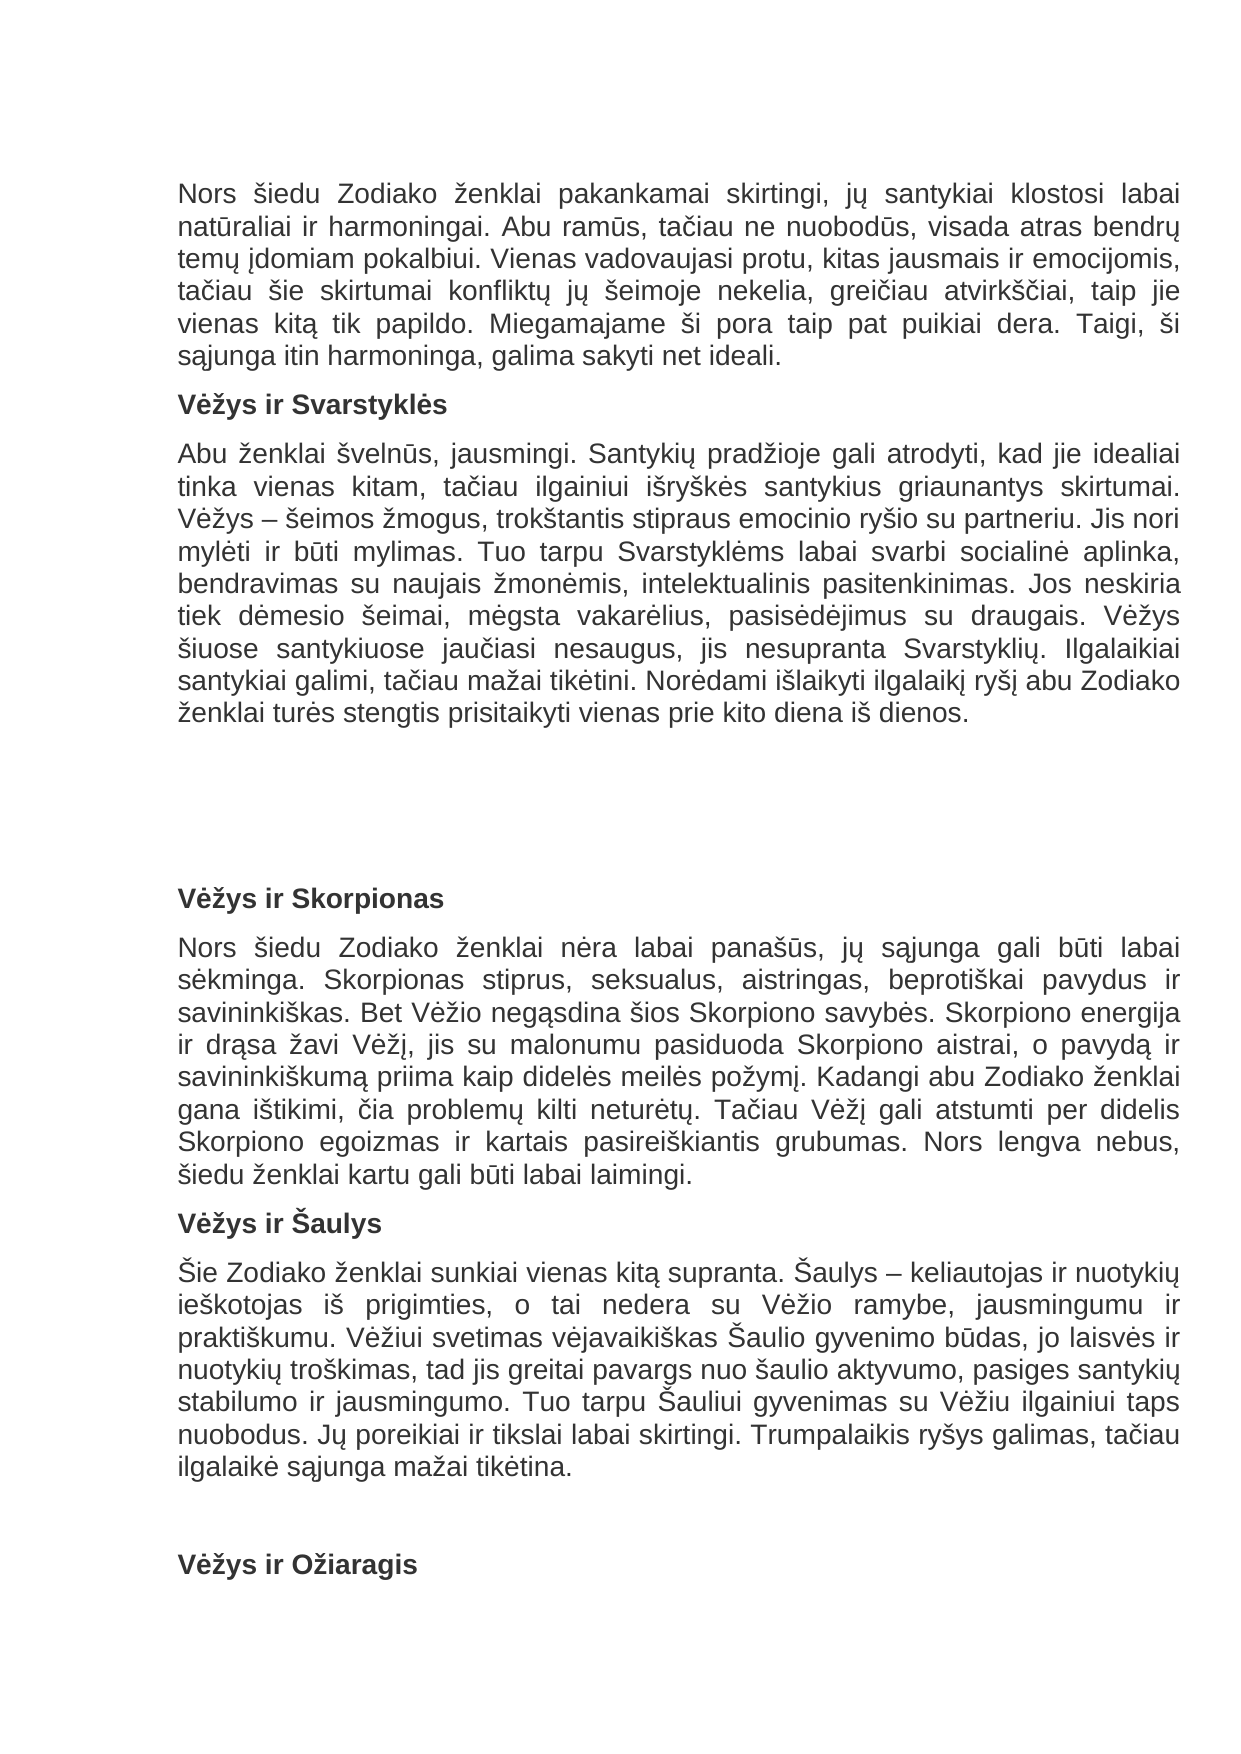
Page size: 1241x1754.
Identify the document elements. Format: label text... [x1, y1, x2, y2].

text Vėžys ir Svarstyklės [177, 388, 1181, 421]
text Šie Zodiako ženklai sunkiai vienas kitą supranta. Šaulys – keliautojas ir nuotykių ieškotojas iš prigimties, o tai nedera su Vėžio ramybe, jausmingumu ir praktiškumu. Vėžiui svetimas vėjavaikiškas Šaulio gyvenimo būdas, jo laisvės ir nuotykių troškimas, tad jis greitai pavargs nuo šaulio aktyvumo, pasiges santykių stabilumo ir jausmingumo. Tuo tarpu Šauliui gyvenimas su Vėžiu ilgainiui taps nuobodus. Jų poreikiai ir tikslai labai skirtingi. Trumpalaikis ryšys galimas, tačiau ilgalaikė sąjunga mažai tikėtina. [177, 1256, 1181, 1482]
text Vėžys ir Skorpionas [177, 882, 1181, 914]
text Nors šiedu Zodiako ženklai pakankamai skirtingi, jų santykiai klostosi labai natūraliai ir harmoningai. Abu ramūs, tačiau ne nuobodūs, visada atras bendrų temų įdomiam pokalbiui. Vienas vadovaujasi protu, kitas jausmais ir emocijomis, tačiau šie skirtumai konfliktų jų šeimoje nekelia, greičiau atvirkščiai, taip jie vienas kitą tik papildo. Miegamajame ši pora taip pat puikiai dera. Taigi, ši sąjunga itin harmoninga, galima sakyti net ideali. [177, 177, 1181, 372]
text Vėžys ir Ožiaragis [177, 1548, 1181, 1581]
text Abu ženklai švelnūs, jausmingi. Santykių pradžioje gali atrodyti, kad jie idealiai tinka vienas kitam, tačiau ilgainiui išryškės santykius griaunantys skirtumai. Vėžys – šeimos žmogus, trokštantis stipraus emocinio ryšio su partneriu. Jis nori mylėti ir būti mylimas. Tuo tarpu Svarstyklėms labai svarbi socialinė aplinka, bendravimas su naujais žmonėmis, intelektualinis pasitenkinimas. Jos neskiria tiek dėmesio šeimai, mėgsta vakarėlius, pasisėdėjimus su draugais. Vėžys šiuose santykiuose jaučiasi nesaugus, jis nesupranta Svarstyklių. Ilgalaikiai santykiai galimi, tačiau mažai tikėtini. Norėdami išlaikyti ilgalaikį ryšį abu Zodiako ženklai turės stengtis prisitaikyti vienas prie kito diena iš dienos. [177, 437, 1181, 729]
text Nors šiedu Zodiako ženklai nėra labai panašūs, jų sąjunga gali būti labai sėkminga. Skorpionas stiprus, seksualus, aistringas, beprotiškai pavydus ir savininkiškas. Bet Vėžio negąsdina šios Skorpiono savybės. Skorpiono energija ir drąsa žavi Vėžį, jis su malonumu pasiduoda Skorpiono aistrai, o pavydą ir savininkiškumą priima kaip didelės meilės požymį. Kadangi abu Zodiako ženklai gana ištikimi, čia problemų kilti neturėtų. Tačiau Vėžį gali atstumti per didelis Skorpiono egoizmas ir kartais pasireiškiantis grubumas. Nors lengva nebus, šiedu ženklai kartu gali būti labai laimingi. [177, 931, 1181, 1190]
text Vėžys ir Šaulys [177, 1207, 1181, 1239]
